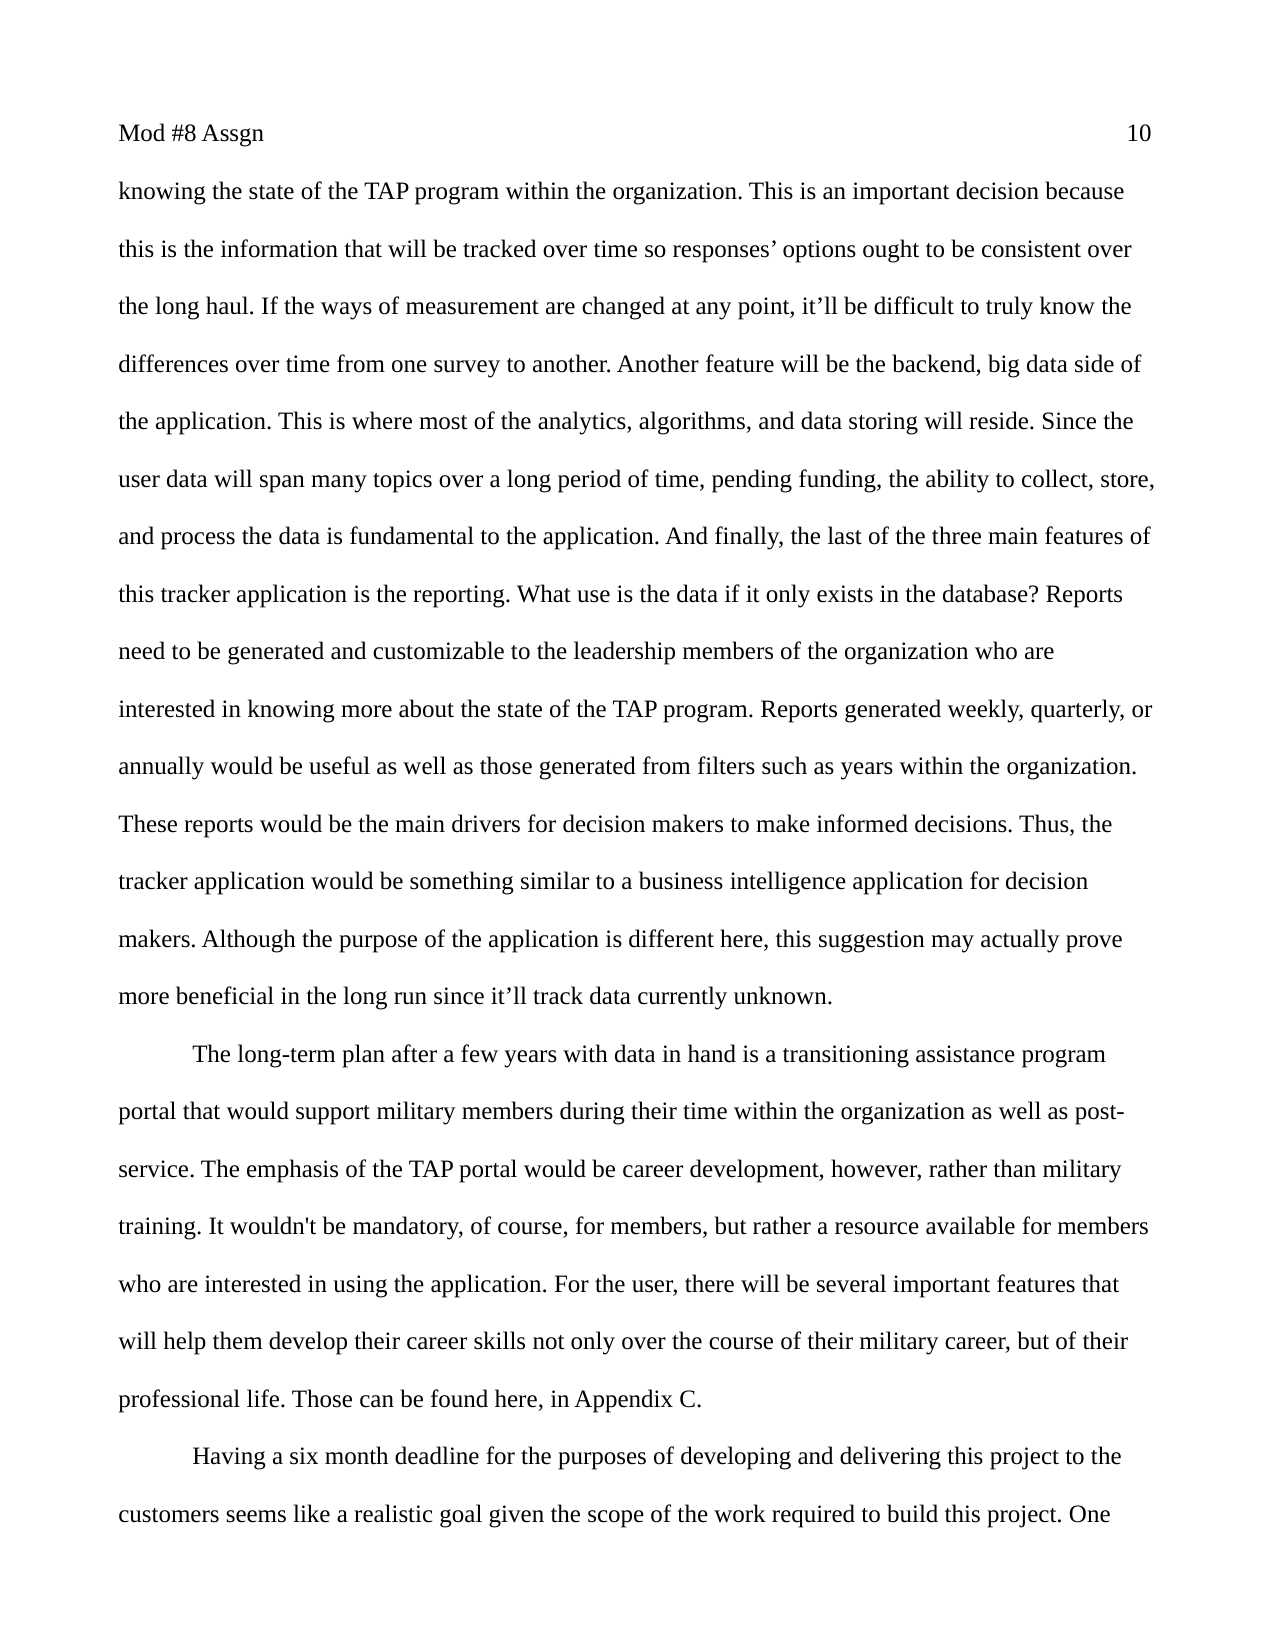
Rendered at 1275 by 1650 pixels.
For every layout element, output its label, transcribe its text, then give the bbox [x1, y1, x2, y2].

text knowing the state of the TAP program within the organization. This is an important decision because this is the information that will be tracked over time so responses’ options ought to be consistent over the long haul. If the ways of measurement are changed at any point, it’ll be difficult to truly know the differences over time from one survey to another. Another feature will be the backend, big data side of the application. This is where most of the analytics, algorithms, and data storing will reside. Since the user data will span many topics over a long period of time, pending funding, the ability to collect, store, and process the data is fundamental to the application. And finally, the last of the three main features of this tracker application is the reporting. What use is the data if it only exists in the database? Reports need to be generated and customizable to the leadership members of the organization who are interested in knowing more about the state of the TAP program. Reports generated weekly, quarterly, or annually would be useful as well as those generated from filters such as years within the organization. These reports would be the main drivers for decision makers to make informed decisions. Thus, the tracker application would be something similar to a business intelligence application for decision makers. Although the purpose of the application is different here, this suggestion may actually prove more beneficial in the long run since it’ll track data currently unknown. [118, 176, 1157, 1010]
text Having a six month deadline for the purposes of developing and delivering this project to the customers seems like a realistic goal given the scope of the work required to build this project. One [118, 1441, 1157, 1528]
text The long-term plan after a few years with data in hand is a transitioning assistance program portal that would support military members during their time within the organization as well as post-service. The emphasis of the TAP portal would be career development, however, rather than military training. It wouldn't be mandatory, of course, for members, but rather a resource available for members who are interested in using the application. For the user, there will be several important features that will help them develop their career skills not only over the course of their military career, but of their professional life. Those can be found here, in Appendix C. [118, 1039, 1157, 1413]
